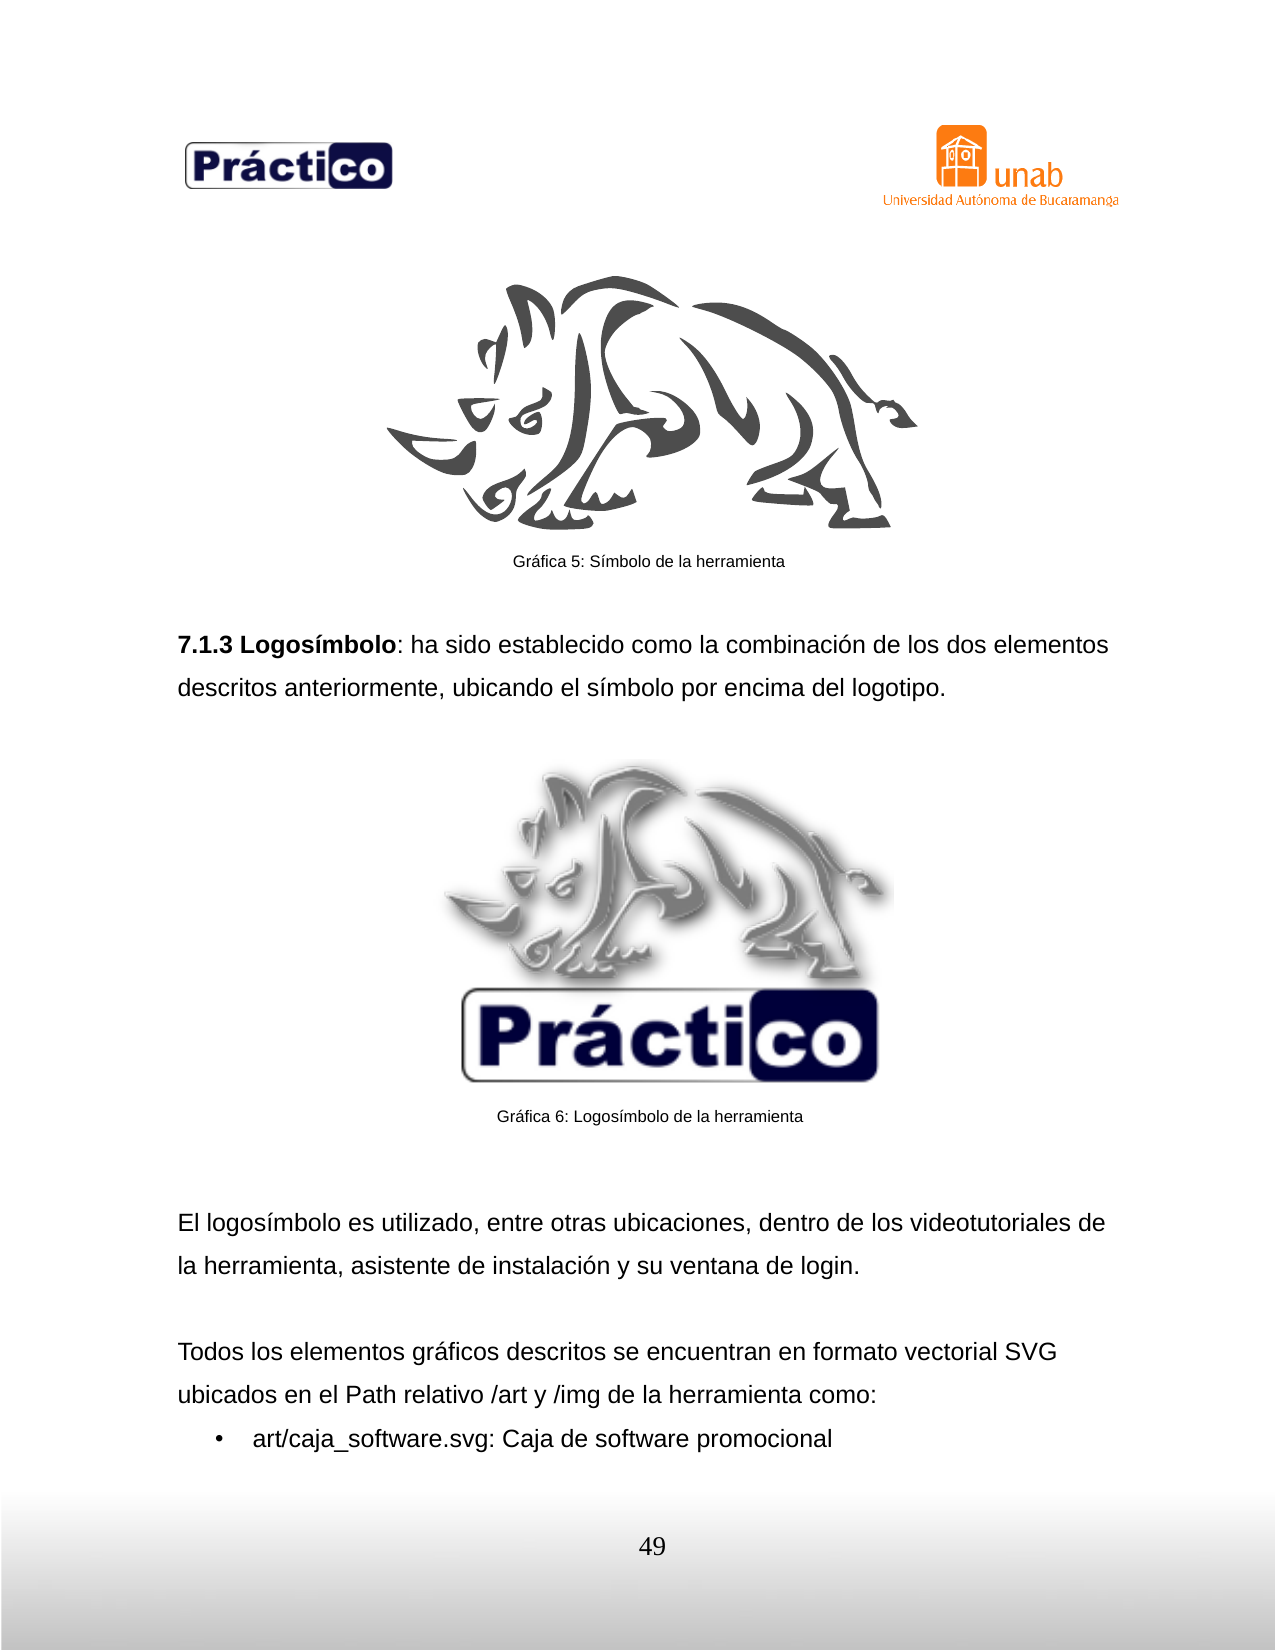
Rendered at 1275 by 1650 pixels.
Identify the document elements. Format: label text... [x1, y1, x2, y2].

text 7.1.3 Logosímbolo: ha sido establecido como la combinación de los dos elementos descritos anteriormente, ubicando el símbolo por encima del logotipo. [177, 630, 1127, 702]
text Gráfica 5: Símbolo de la herramienta [177, 544, 1127, 573]
text Gráfica 6: Logosímbolo de la herramienta [177, 1107, 1127, 1155]
picture [410, 759, 894, 1093]
text El logosímbolo es utilizado, entre otras ubicaciones, dentro de los videotutoriales de la herramienta, asistente de instalación y su ventana de login. [177, 1208, 1127, 1280]
picture [1, 1472, 1275, 1650]
picture [182, 140, 395, 191]
picture [883, 125, 1119, 207]
text Todos los elementos gráficos descritos se encuentran en formato vectorial SVG ubicados en el Path relativo /art y /img de la herramienta como: [177, 1337, 1127, 1409]
list art/caja_software.svg: Caja de software promocional [215, 1423, 1127, 1452]
